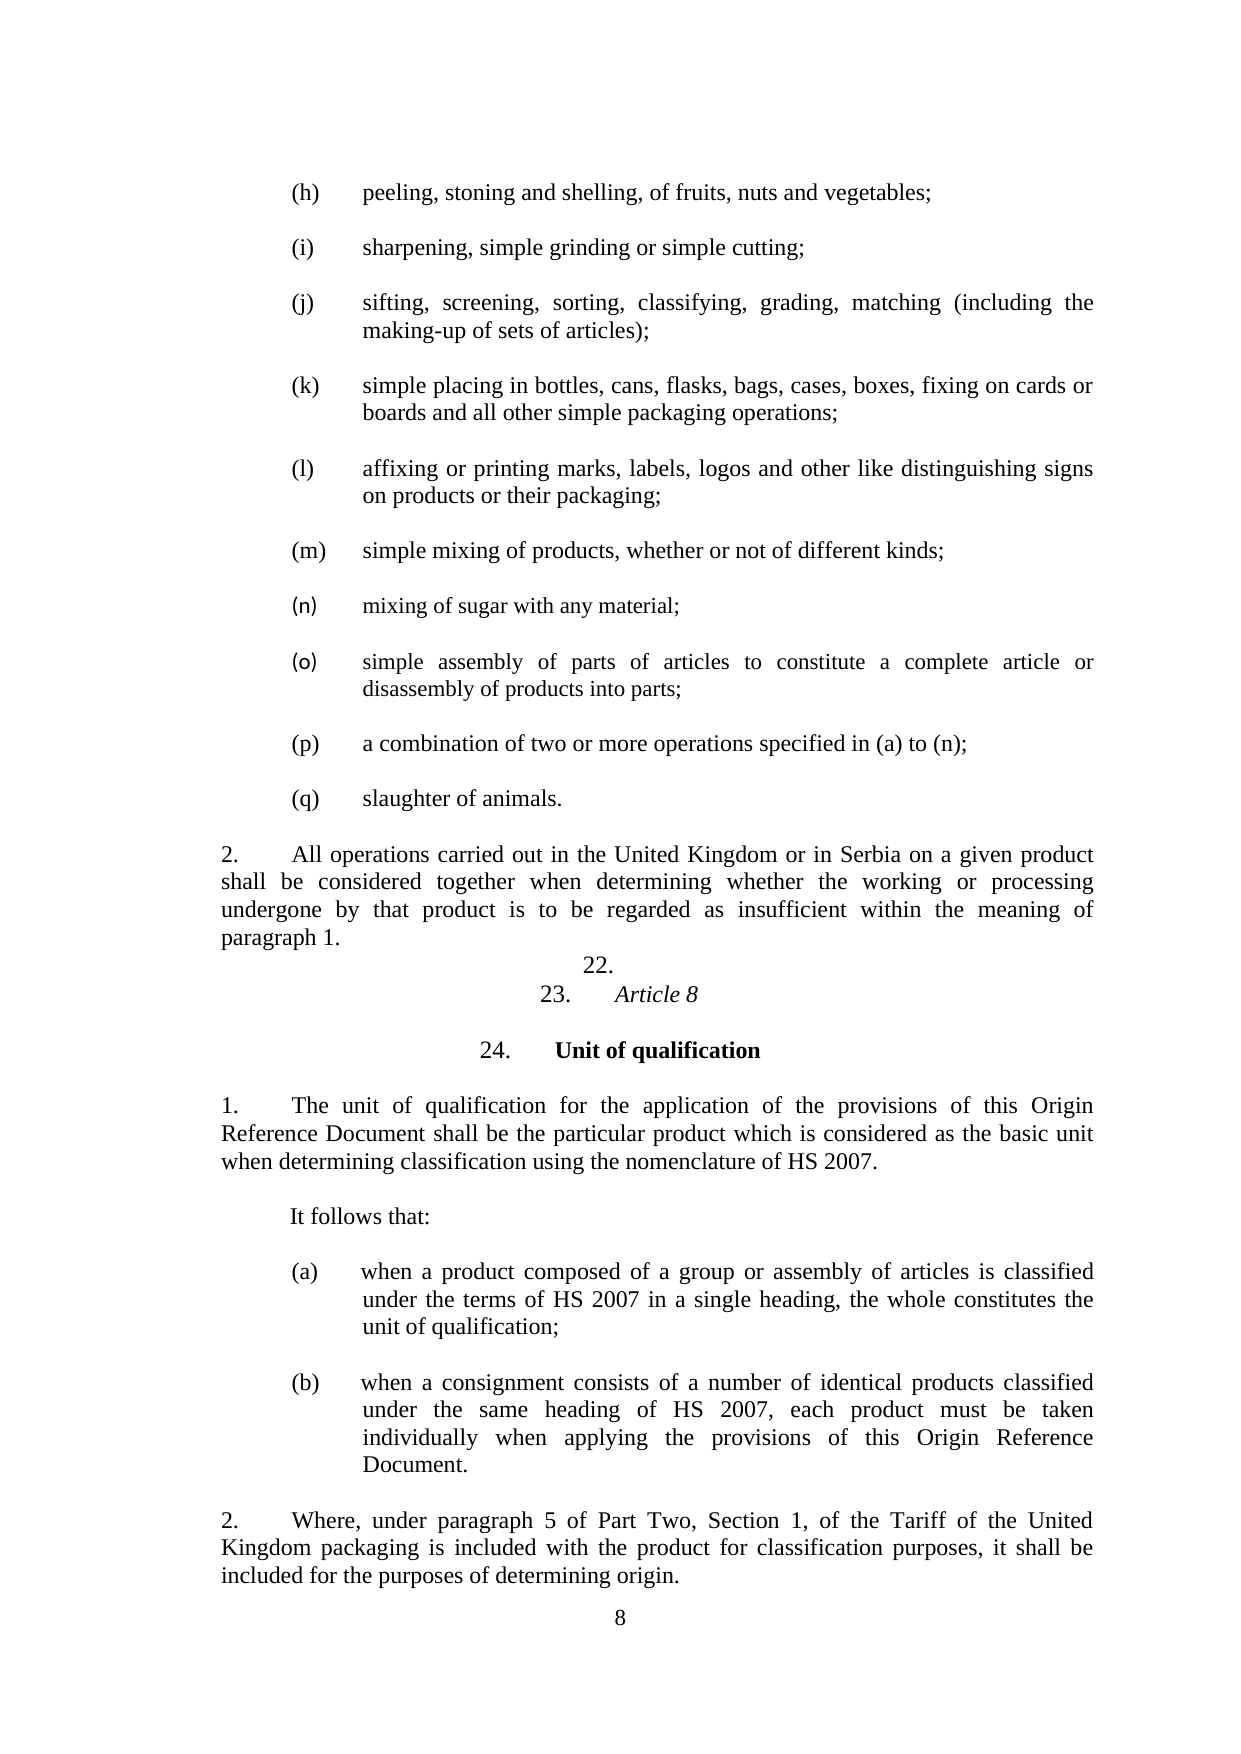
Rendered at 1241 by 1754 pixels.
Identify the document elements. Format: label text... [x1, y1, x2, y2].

list mixing of sugar with any material; [291, 592, 1095, 620]
list All operations carried out in the United Kingdom or in Serbia on a given product shall be considered together when determining whether the working or processing undergone by that product is to be regarded as insufficient within the meaning of paragraph 1. [221, 840, 1095, 950]
list sifting, screening, sorting, classifying, grading, matching (including the making-up of sets of articles); [291, 288, 1095, 343]
list when a consignment consists of a number of identical products classified under the same heading of HS 2007, each product must be taken individually when applying the provisions of this Origin Reference Document. [291, 1368, 1095, 1478]
list simple mixing of products, whether or not of different kinds; [291, 536, 1095, 564]
subtitle Article 8 [150, 979, 1090, 1008]
list The unit of qualification for the application of the provisions of this Origin Reference Document shall be the particular product which is considered as the basic unit when determining classification using the nomenclature of HS 2007. [221, 1092, 1095, 1174]
text It follows that: [289, 1202, 1095, 1229]
list simple assembly of parts of articles to constitute a complete article or disassembly of products into parts; [291, 647, 1095, 702]
list simple placing in bottles, cans, flasks, bags, cases, boxes, fixing on cards or boards and all other simple packaging operations; [291, 371, 1095, 426]
list slaughter of animals. [291, 784, 1095, 812]
list peeling, stoning and shelling, of fruits, nuts and vegetables; [291, 178, 1095, 205]
list when a product composed of a group or assembly of articles is classified under the terms of HS 2007 in a single heading, the whole constitutes the unit of qualification; [291, 1257, 1095, 1340]
list affixing or printing marks, labels, logos and other like distinguishing signs on products or their packaging; [291, 454, 1095, 509]
list sharpening, simple grinding or simple cutting; [291, 233, 1095, 260]
subtitle Unit of qualification [150, 1035, 1090, 1064]
list Where, under paragraph 5 of Part Two, Section 1, of the Tariff of the United Kingdom packaging is included with the product for classification purposes, it shall be included for the purposes of determining origin. [221, 1506, 1095, 1588]
list a combination of two or more operations specified in (a) to (n); [291, 729, 1095, 757]
